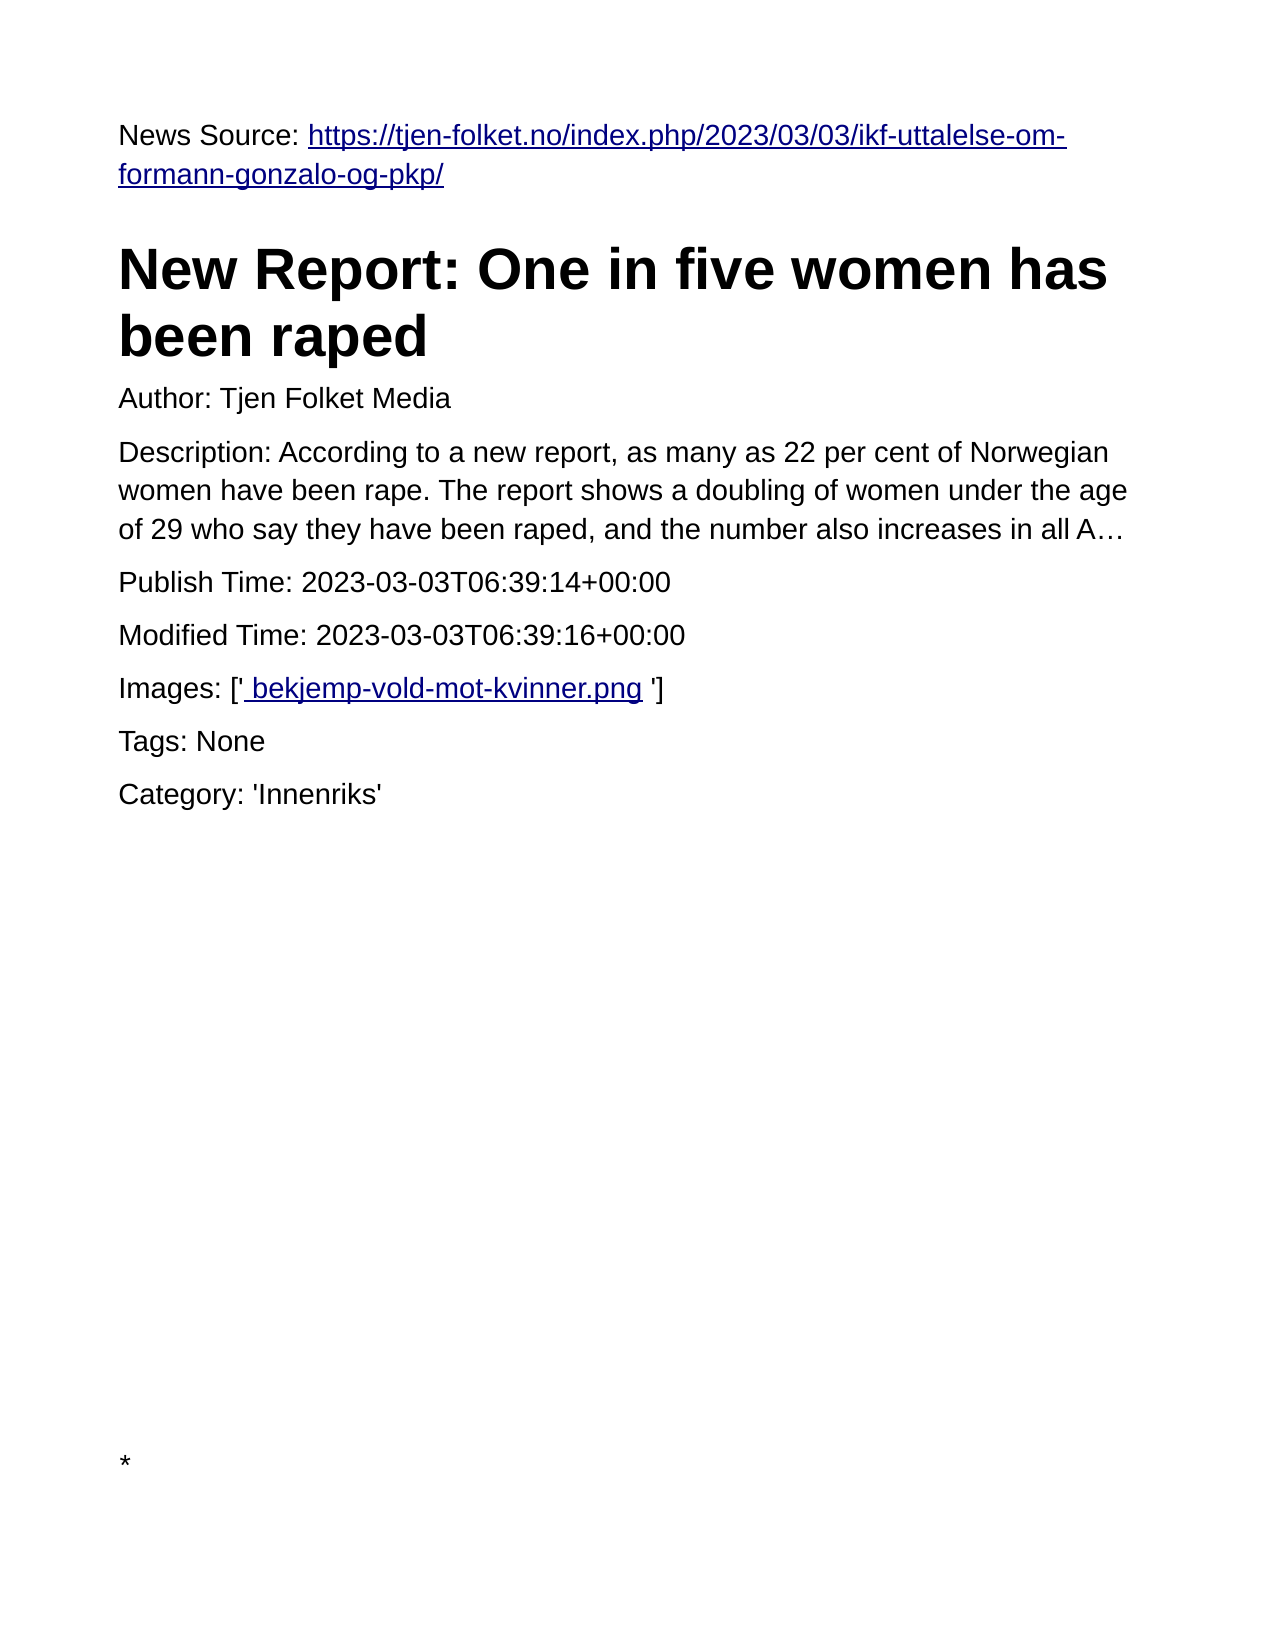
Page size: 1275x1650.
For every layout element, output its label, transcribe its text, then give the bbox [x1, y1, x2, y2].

text News Source: https://tjen-folket.no/index.php/2023/03/03/ikf-uttalelse-om-formann-gonzalo-og-pkp/ [118, 118, 1157, 190]
text * [118, 830, 1157, 1481]
text Tags: None [118, 724, 1157, 758]
text Images: [' bekjemp-vold-mot-kvinner.png '] [118, 671, 1157, 704]
text Author: Tjen Folket Media [118, 381, 1157, 415]
text Modified Time: 2023-03-03T06:39:16+00:00 [118, 618, 1157, 651]
text Category: 'Innenriks' [118, 777, 1157, 811]
text Publish Time: 2023-03-03T06:39:14+00:00 [118, 565, 1157, 598]
subtitle New Report: One in five women has been raped [118, 235, 1157, 369]
text Description: According to a new report, as many as 22 per cent of Norwegian women have been rape. The report shows a doubling of women under the age of 29 who say they have been raped, and the number also increases in all A… [118, 434, 1157, 545]
